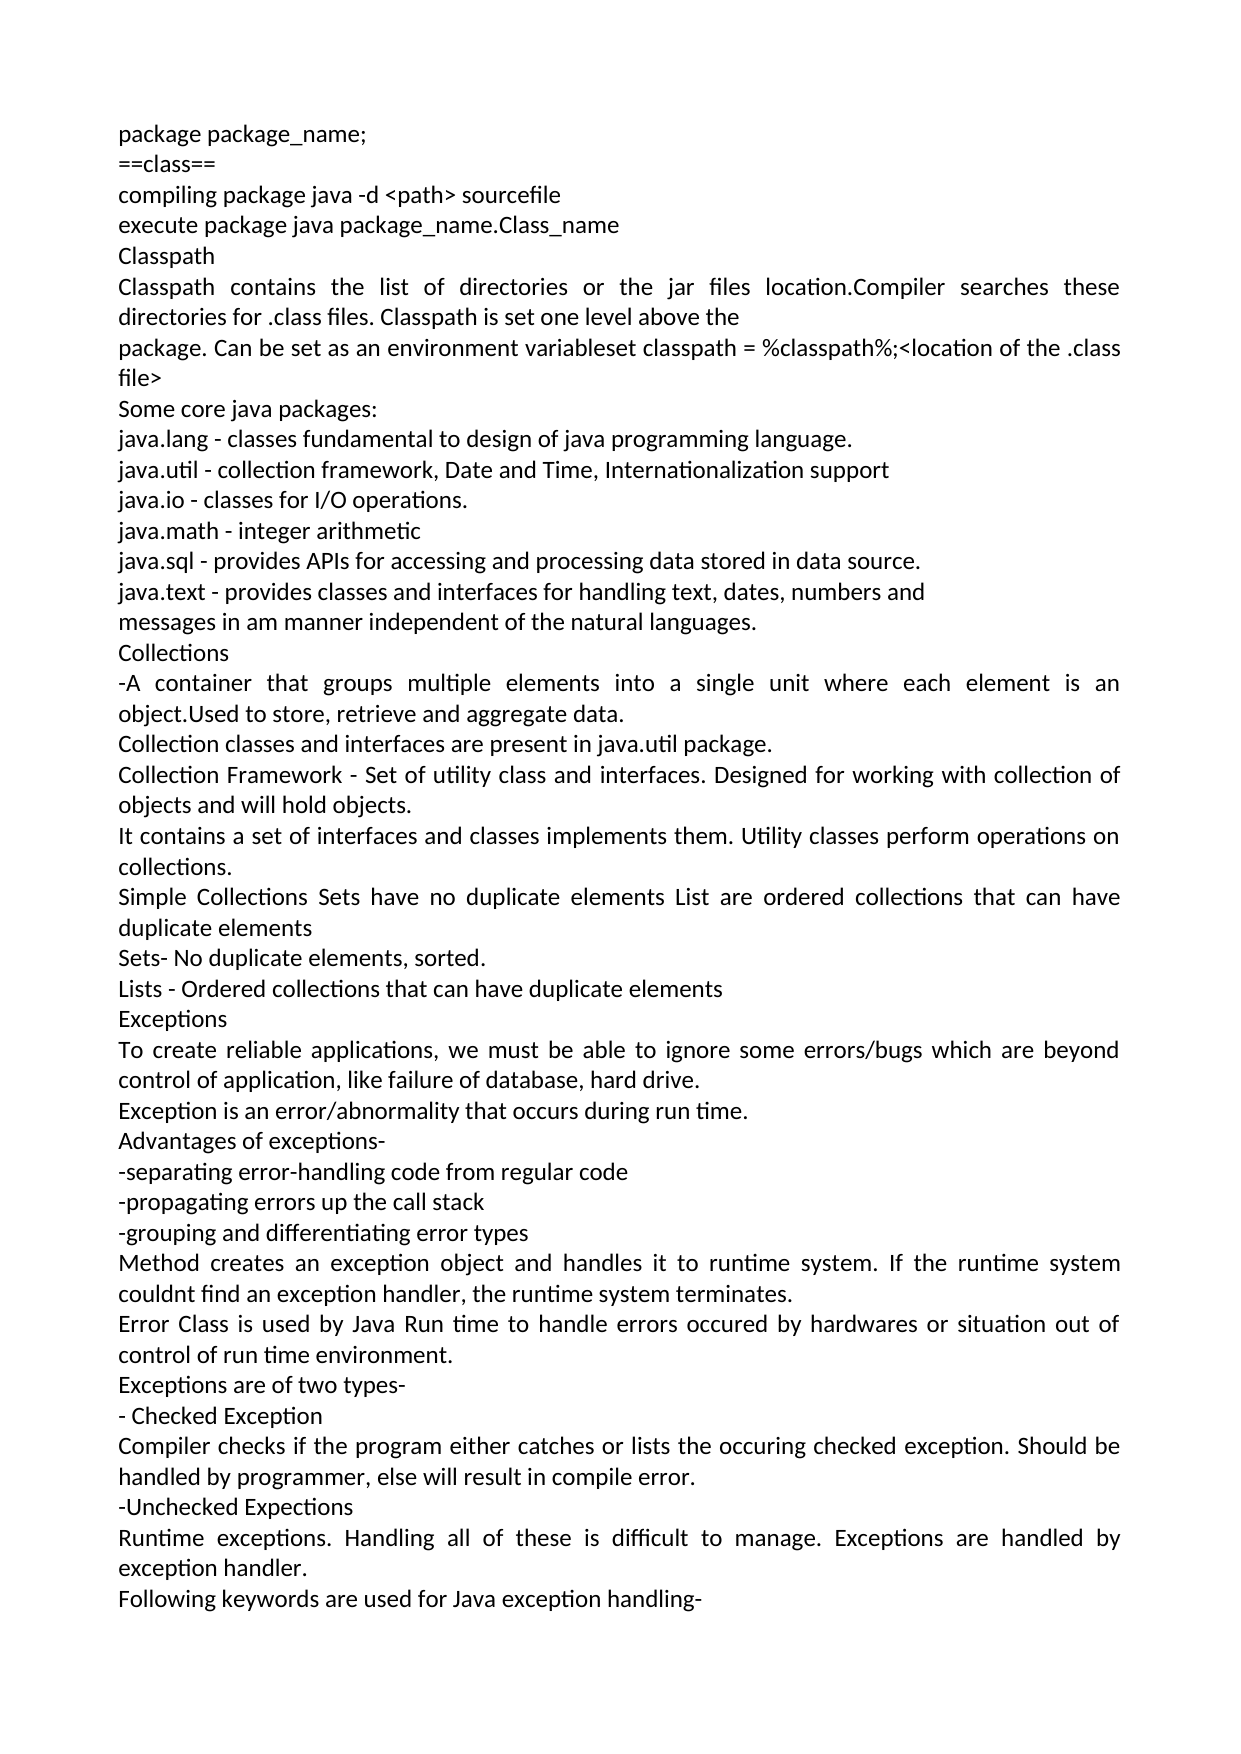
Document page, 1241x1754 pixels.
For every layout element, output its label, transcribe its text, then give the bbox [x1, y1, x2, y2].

text java.util - collection framework, Date and Time, Internationalization support [118, 454, 1122, 484]
text Collections [118, 637, 1122, 667]
text java.lang - classes fundamental to design of java programming language. [118, 423, 1122, 454]
text -grouping and differentiating error types [118, 1217, 1122, 1247]
text execute package java package_name.Class_name [118, 210, 1122, 240]
text It contains a set of interfaces and classes implements them. Utility classes perform operations on collections. [118, 820, 1122, 881]
text Method creates an exception object and handles it to runtime system. If the runtime system couldnt find an exception handler, the runtime system terminates. [118, 1247, 1122, 1308]
text - Checked Exception [118, 1400, 1122, 1431]
text Exceptions [118, 1003, 1122, 1034]
text Error Class is used by Java Run time to handle errors occured by hardwares or situation out of control of run time environment. [118, 1308, 1122, 1369]
text Lists - Ordered collections that can have duplicate elements [118, 973, 1122, 1003]
text java.sql - provides APIs for accessing and processing data stored in data source. [118, 545, 1122, 576]
text java.math - integer arithmetic [118, 515, 1122, 545]
text Classpath contains the list of directories or the jar files location.Compiler searches these directories for .class files. Classpath is set one level above the [118, 271, 1122, 332]
text To create reliable applications, we must be able to ignore some errors/bugs which are beyond control of application, like failure of database, hard drive. [118, 1034, 1122, 1095]
text Simple Collections Sets have no duplicate elements List are ordered collections that can have duplicate elements [118, 881, 1122, 942]
text -Unchecked Expections [118, 1492, 1122, 1522]
text Collection classes and interfaces are present in java.util package. [118, 728, 1122, 759]
text java.io - classes for I/O operations. [118, 484, 1122, 515]
text Classpath [118, 240, 1122, 271]
text Runtime exceptions. Handling all of these is difficult to manage. Exceptions are handled by exception handler. [118, 1522, 1122, 1583]
text compiling package java -d <path> sourcefile [118, 179, 1122, 210]
text Some core java packages: [118, 393, 1122, 423]
text -propagating errors up the call stack [118, 1186, 1122, 1217]
text messages in am manner independent of the natural languages. [118, 606, 1122, 637]
text -separating error-handling code from regular code [118, 1156, 1122, 1186]
text package. Can be set as an environment variableset classpath = %classpath%;<location of the .class file> [118, 332, 1122, 393]
text -A container that groups multiple elements into a single unit where each element is an object.Used to store, retrieve and aggregate data. [118, 667, 1122, 728]
text Exceptions are of two types- [118, 1369, 1122, 1400]
text Advantages of exceptions- [118, 1125, 1122, 1156]
text Following keywords are used for Java exception handling- [118, 1583, 1122, 1614]
text ==class== [118, 149, 1122, 179]
text package package_name; [118, 118, 1122, 149]
text java.text - provides classes and interfaces for handling text, dates, numbers and [118, 576, 1122, 606]
text Compiler checks if the program either catches or lists the occuring checked exception. Should be handled by programmer, else will result in compile error. [118, 1431, 1122, 1492]
text Collection Framework - Set of utility class and interfaces. Designed for working with collection of objects and will hold objects. [118, 759, 1122, 820]
text Sets- No duplicate elements, sorted. [118, 942, 1122, 973]
text Exception is an error/abnormality that occurs during run time. [118, 1095, 1122, 1125]
